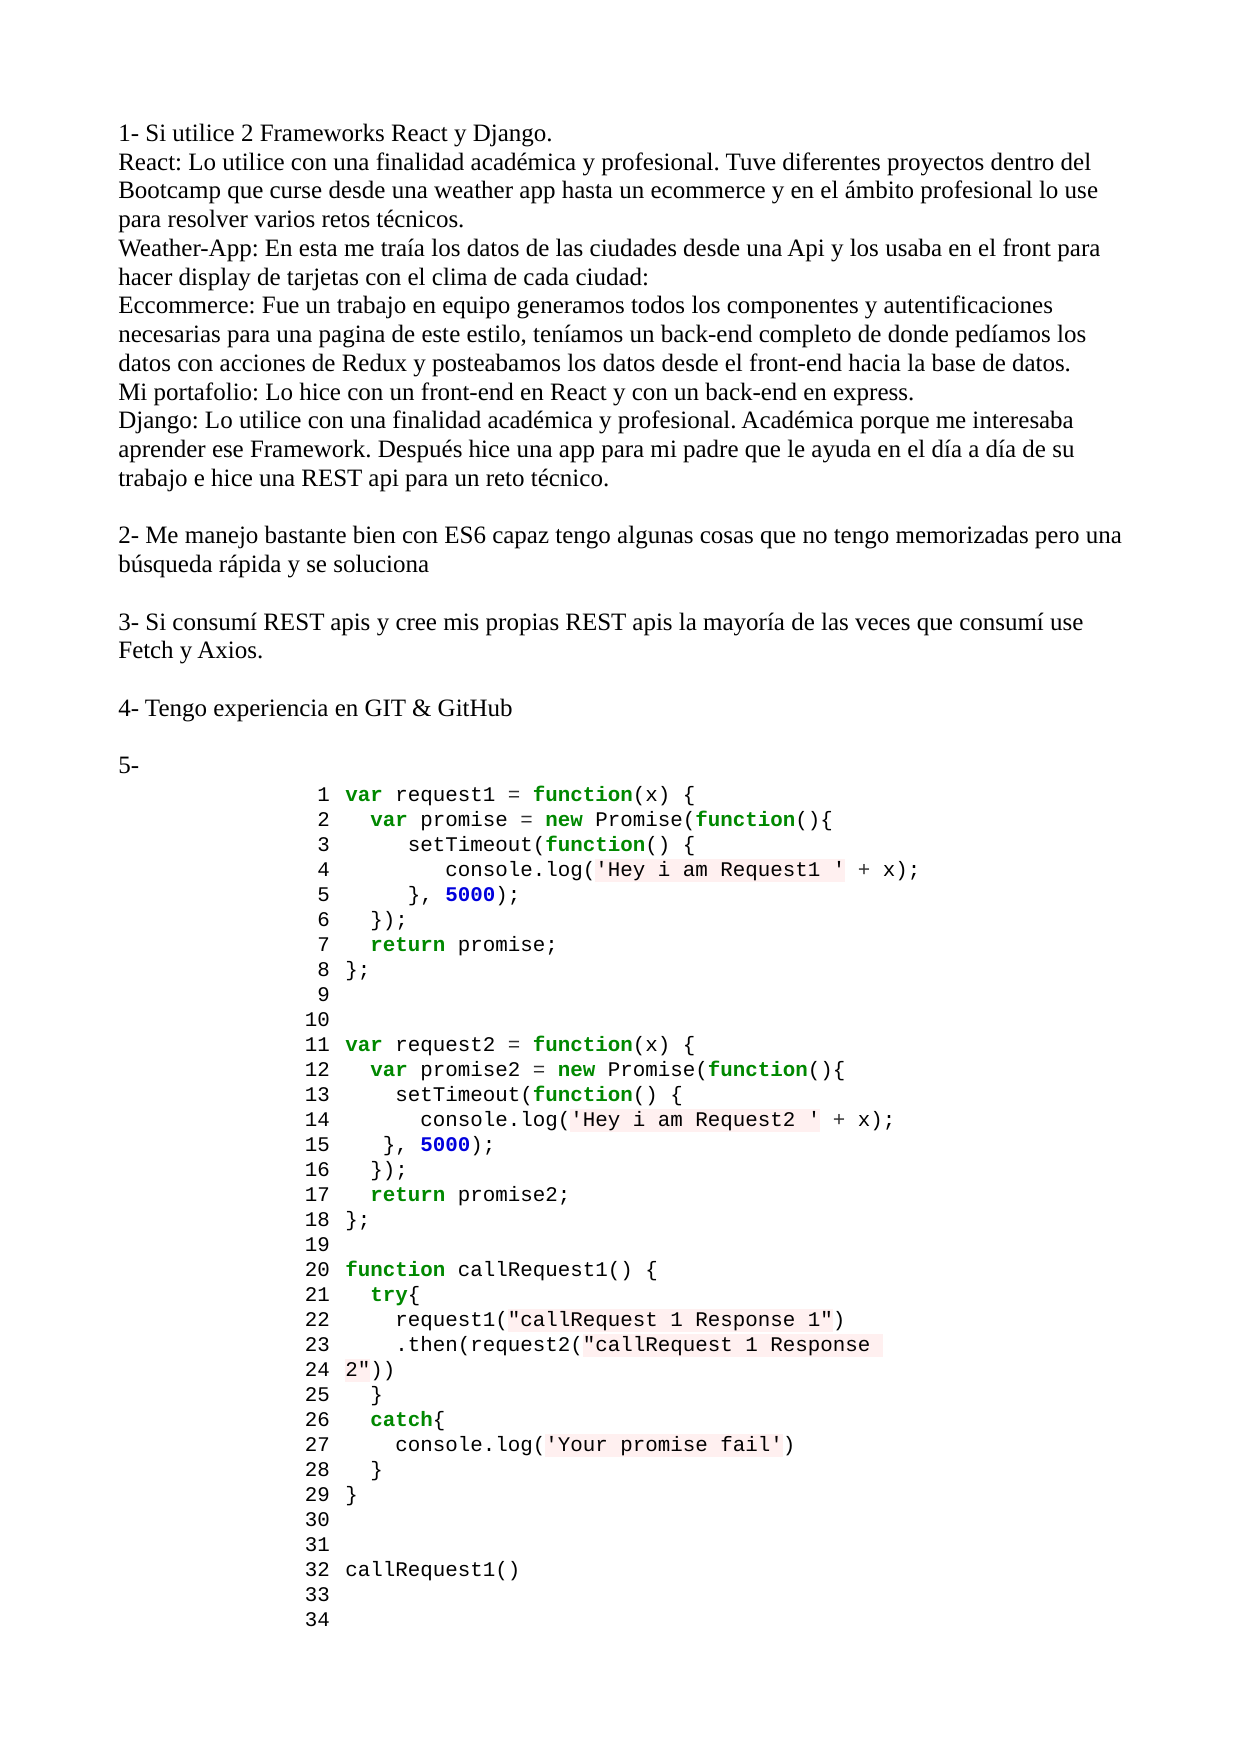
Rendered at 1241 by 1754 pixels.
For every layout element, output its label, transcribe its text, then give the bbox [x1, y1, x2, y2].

text 3- Si consumí REST apis y cree mis propias REST apis la mayoría de las veces que consumí use Fetch y Axios. [118, 607, 1122, 664]
text 1- Si utilice 2 Frameworks React y Django. [118, 118, 1122, 147]
table_header var request1 = function(x) { var promise = new Promise(function(){ setTimeout(function() { console.log('Hey i am Request1 ' + x); }, 5000); }); return promise; }; var request2 = function(x) { var promise2 = new Promise(function(){ setTimeout(function() { console.log('Hey i am Request2 ' + x); }, 5000); }); return promise2; }; function callRequest1() { try{ request1("callRequest 1 Response 1") .then(request2("callRequest 1 Response 2")) } catch{ console.log('Your promise fail') } } callRequest1() [342, 779, 928, 1635]
text React: Lo utilice con una finalidad académica y profesional. Tuve diferentes proyectos dentro del Bootcamp que curse desde una weather app hasta un ecommerce y en el ámbito profesional lo use para resolver varios retos técnicos. [118, 147, 1122, 233]
text Weather-App: En esta me traía los datos de las ciudades desde una Api y los usaba en el front para hacer display de tarjetas con el clima de cada ciudad: [118, 233, 1122, 291]
text Eccommerce: Fue un trabajo en equipo generamos todos los componentes y autentificaciones necesarias para una pagina de este estilo, teníamos un back-end completo de donde pedíamos los datos con acciones de Redux y posteabamos los datos desde el front-end hacia la base de datos. [118, 291, 1122, 377]
text Django: Lo utilice con una finalidad académica y profesional. Académica porque me interesaba aprender ese Framework. Después hice una app para mi padre que le ayuda en el día a día de su trabajo e hice una REST api para un reto técnico. [118, 406, 1122, 492]
text 4- Tengo experiencia en GIT & GitHub [118, 693, 1122, 722]
text 5- [118, 751, 1122, 779]
text 2- Me manejo bastante bien con ES6 capaz tengo algunas cosas que no tengo memorizadas pero una búsqueda rápida y se soluciona [118, 521, 1122, 578]
text Mi portafolio: Lo hice con un front-end en React y con un back-end en express. [118, 377, 1122, 406]
table_header 1 2 3 4 5 6 7 8 9 10 11 12 13 14 15 16 17 18 19 20 21 22 23 24 25 26 27 28 29 30 31 32 33 34 [302, 779, 342, 1635]
